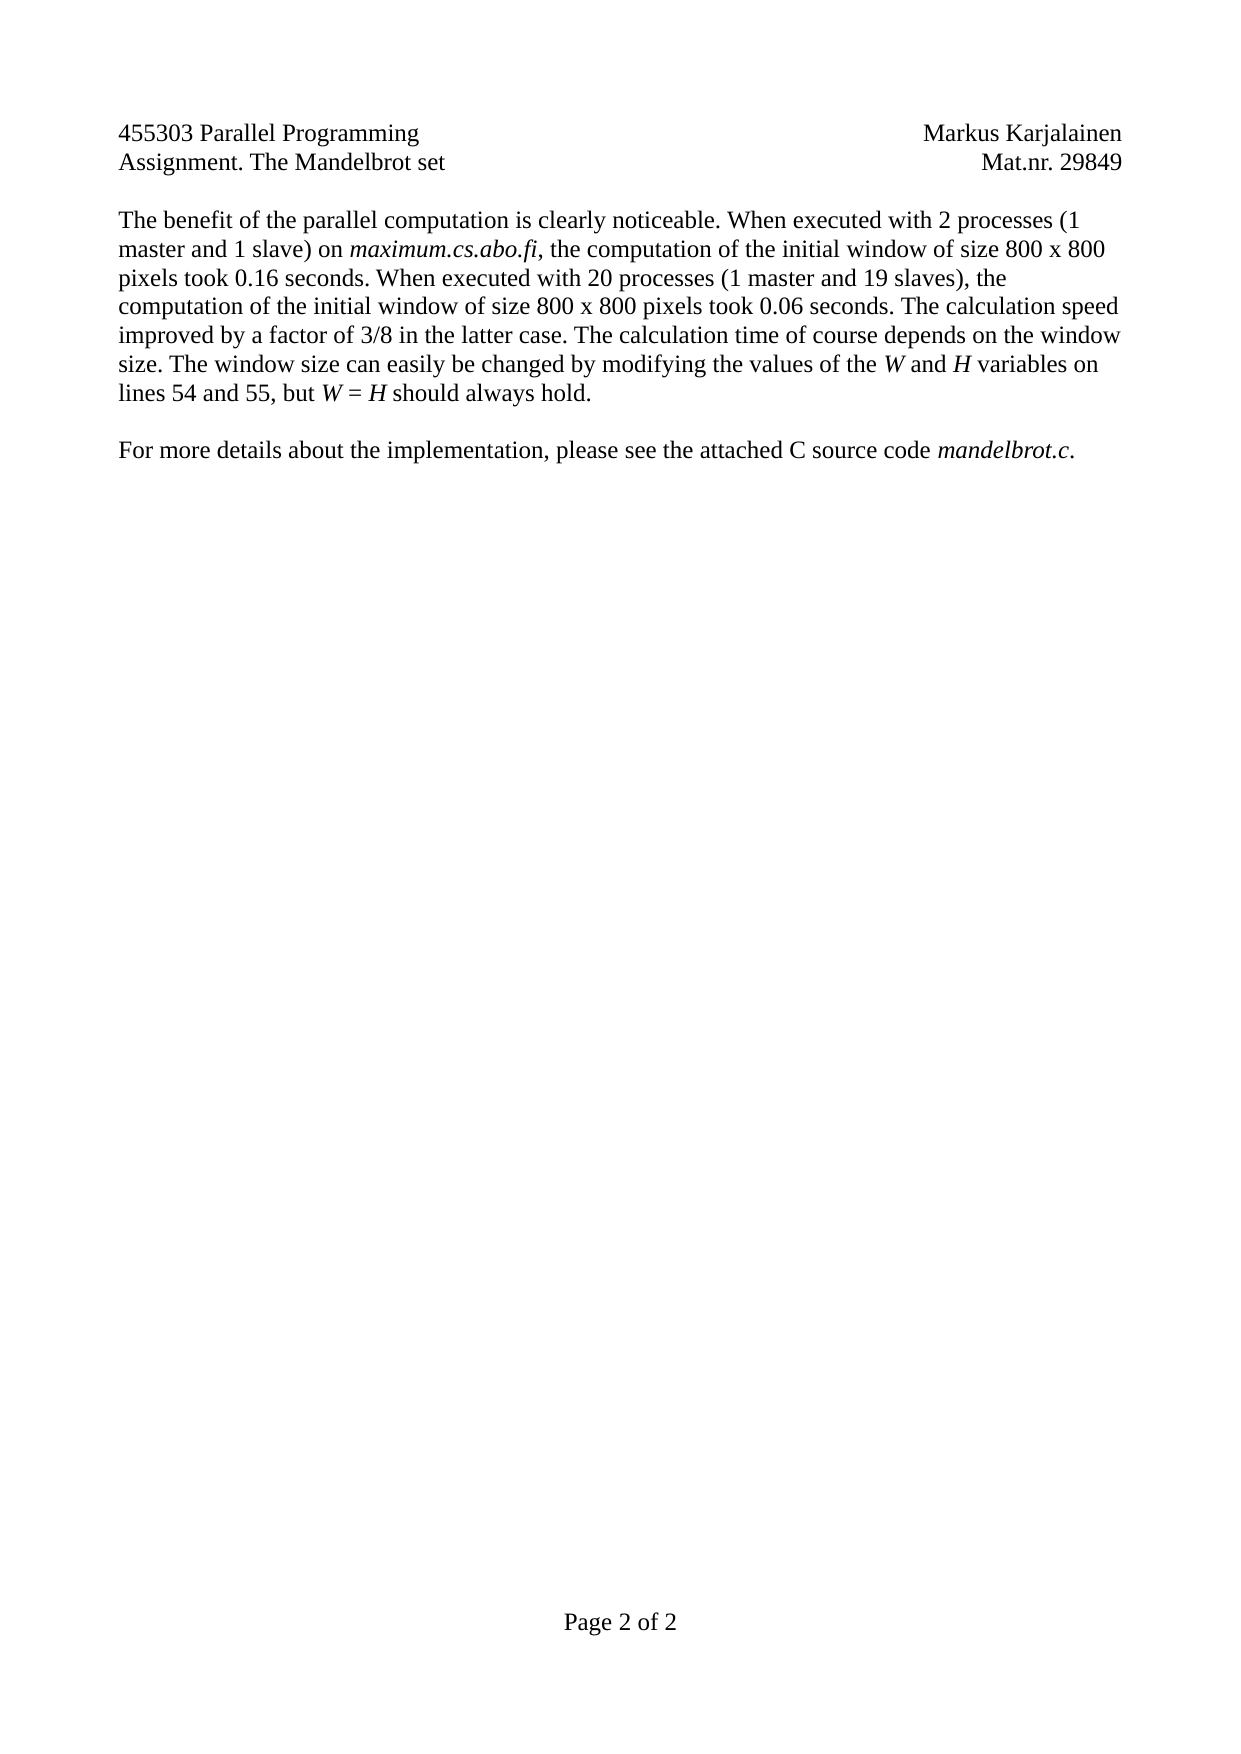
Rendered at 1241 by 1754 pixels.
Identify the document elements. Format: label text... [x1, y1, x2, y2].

text The benefit of the parallel computation is clearly noticeable. When executed with 2 processes (1 master and 1 slave) on maximum.cs.abo.fi, the computation of the initial window of size 800 x 800 pixels took 0.16 seconds. When executed with 20 processes (1 master and 19 slaves), the computation of the initial window of size 800 x 800 pixels took 0.06 seconds. The calculation speed improved by a factor of 3/8 in the latter case. The calculation time of course depends on the window size. The window size can easily be changed by modifying the values of the W and H variables on lines 54 and 55, but W = H should always hold. [118, 205, 1122, 406]
text For more details about the implementation, please see the attached C source code mandelbrot.c. [118, 435, 1122, 464]
